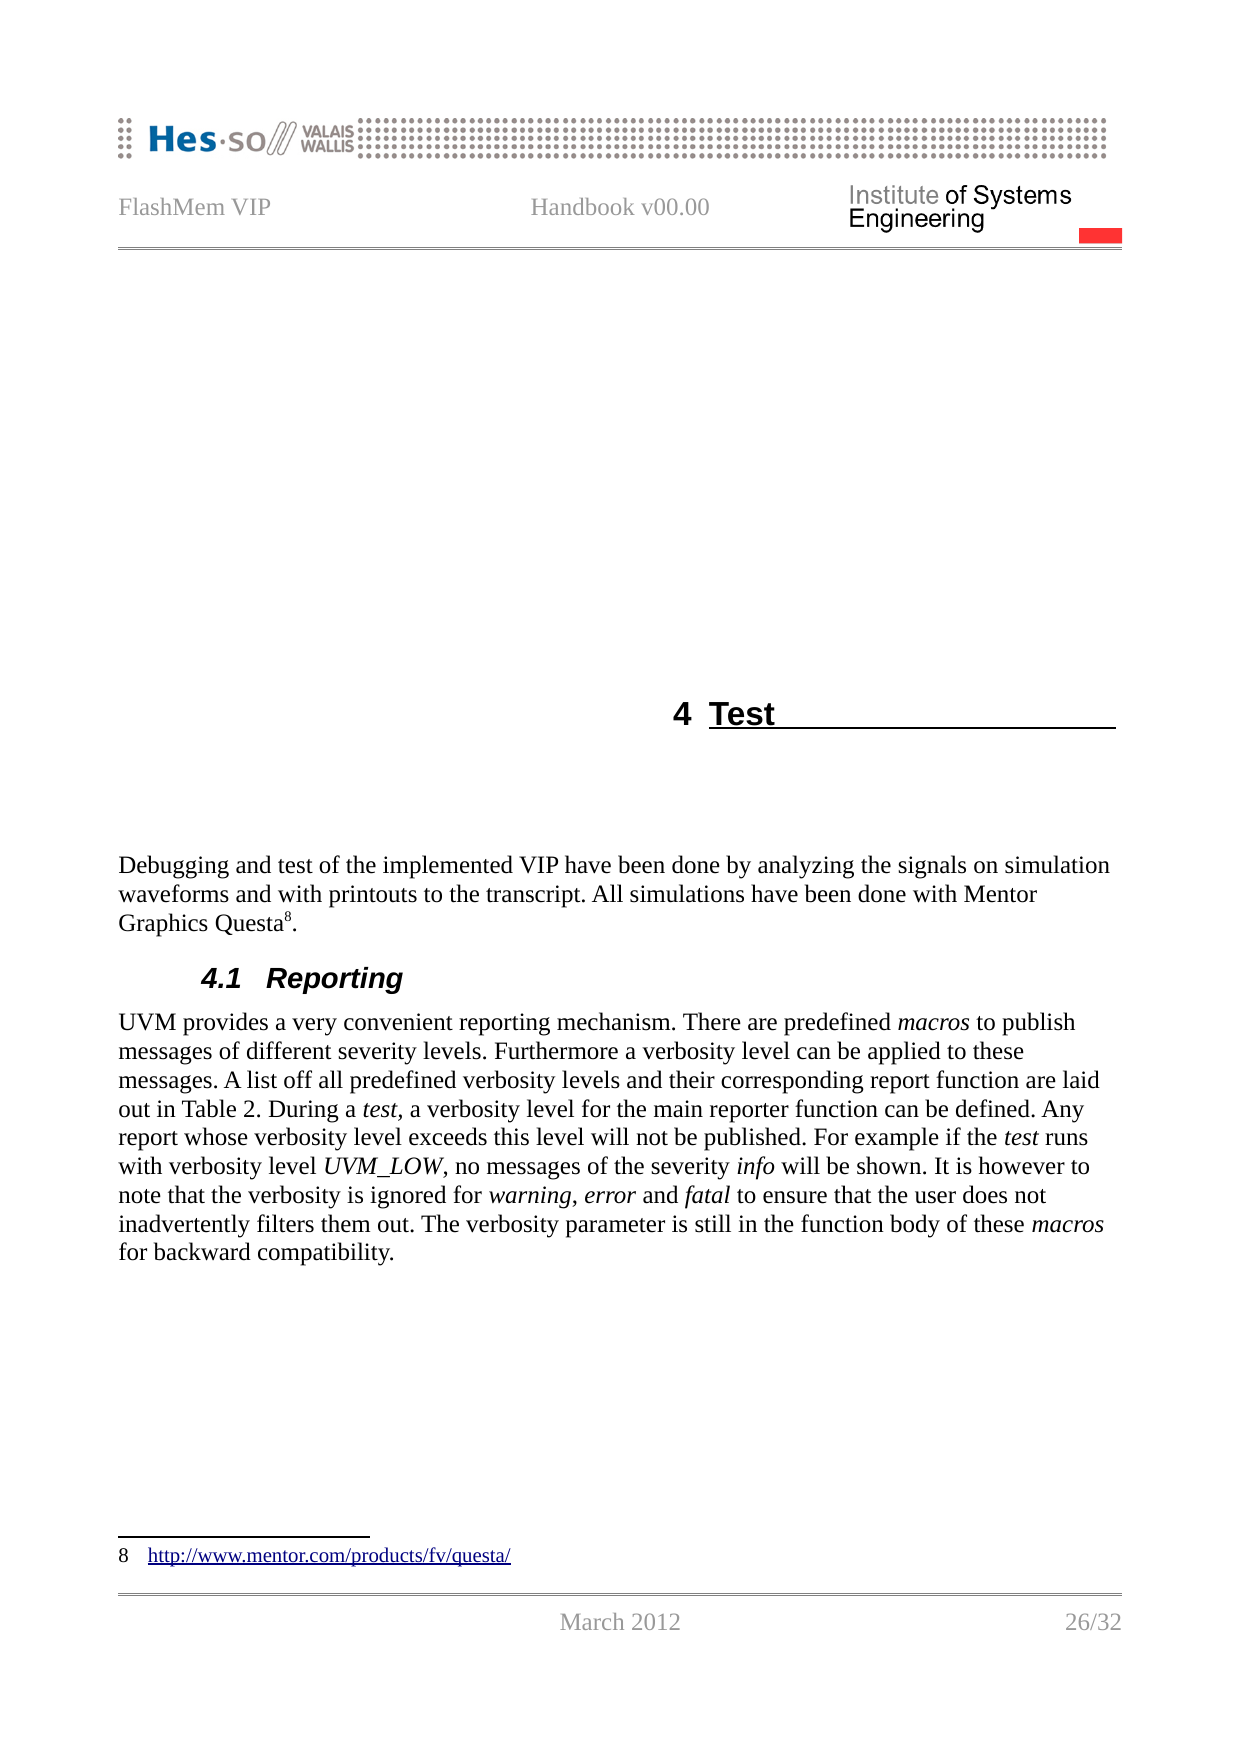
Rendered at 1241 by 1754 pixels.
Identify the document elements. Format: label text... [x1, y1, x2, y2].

subtitle Test [664, 694, 1122, 732]
text http://www.mentor.com/products/fv/questa/ [118, 1543, 1122, 1567]
subtitle Reporting [193, 962, 1122, 995]
picture [118, 118, 1123, 244]
text Debugging and test of the implemented VIP have been done by analyzing the signals on simulation waveforms and with printouts to the transcript. All simulations have been done with Mentor Graphics Questa. [118, 851, 1122, 937]
text UVM provides a very convenient reporting mechanism. There are predefined macros to publish messages of different severity levels. Furthermore a verbosity level can be applied to these messages. A list off all predefined verbosity levels and their corresponding report function are laid out in Table 2. During a test, a verbosity level for the main reporter function can be defined. Any report whose verbosity level exceeds this level will not be published. For example if the test runs with verbosity level UVM_LOW, no messages of the severity info will be shown. It is however to note that the verbosity is ignored for warning, error and fatal to ensure that the user does not inadvertently filters them out. The verbosity parameter is still in the function body of these macros for backward compatibility. [118, 1007, 1122, 1266]
